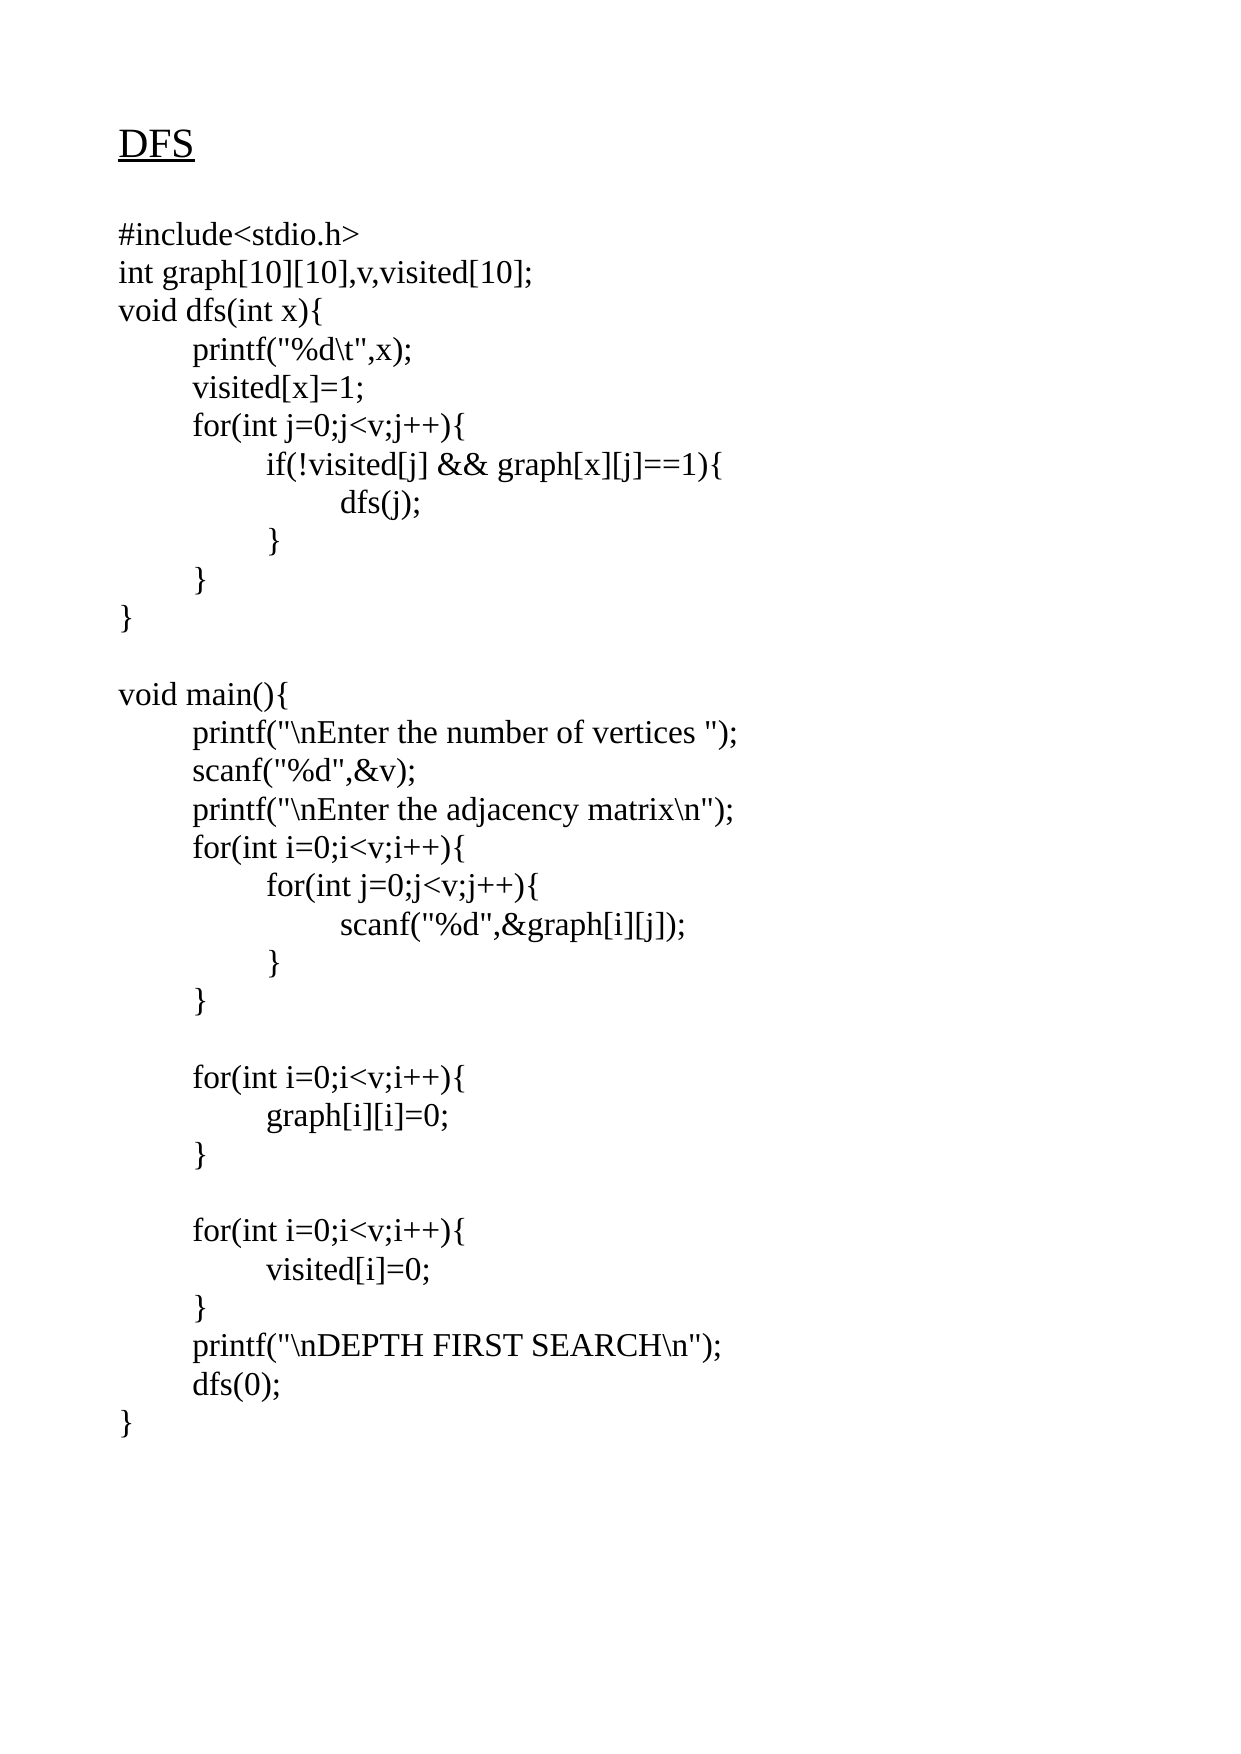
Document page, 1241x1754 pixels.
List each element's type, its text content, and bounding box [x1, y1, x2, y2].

text void dfs(int x){ [118, 291, 1122, 329]
text } [118, 597, 1122, 636]
text dfs(j); [118, 482, 1122, 521]
text } [118, 1134, 1122, 1172]
text DFS [118, 118, 1122, 166]
text scanf("%d",&graph[i][j]); [118, 904, 1122, 942]
text dfs(0); [118, 1364, 1122, 1402]
text visited[x]=1; [118, 367, 1122, 406]
text #include<stdio.h> [118, 214, 1122, 252]
text for(int i=0;i<v;i++){ [118, 1211, 1122, 1249]
text printf("\nDEPTH FIRST SEARCH\n"); [118, 1326, 1122, 1364]
text int graph[10][10],v,visited[10]; [118, 252, 1122, 291]
text for(int j=0;j<v;j++){ [118, 866, 1122, 904]
text } [118, 1402, 1122, 1441]
text } [118, 559, 1122, 597]
text for(int i=0;i<v;i++){ [118, 1057, 1122, 1096]
text visited[i]=0; [118, 1249, 1122, 1287]
text } [118, 942, 1122, 981]
text printf("\nEnter the adjacency matrix\n"); [118, 789, 1122, 827]
text scanf("%d",&v); [118, 751, 1122, 789]
text printf("%d\t",x); [118, 329, 1122, 367]
text if(!visited[j] && graph[x][j]==1){ [118, 444, 1122, 482]
text printf("\nEnter the number of vertices "); [118, 712, 1122, 751]
text graph[i][i]=0; [118, 1096, 1122, 1134]
text for(int j=0;j<v;j++){ [118, 406, 1122, 444]
text } [118, 521, 1122, 559]
text void main(){ [118, 674, 1122, 712]
text } [118, 981, 1122, 1019]
text } [118, 1287, 1122, 1326]
text for(int i=0;i<v;i++){ [118, 827, 1122, 866]
